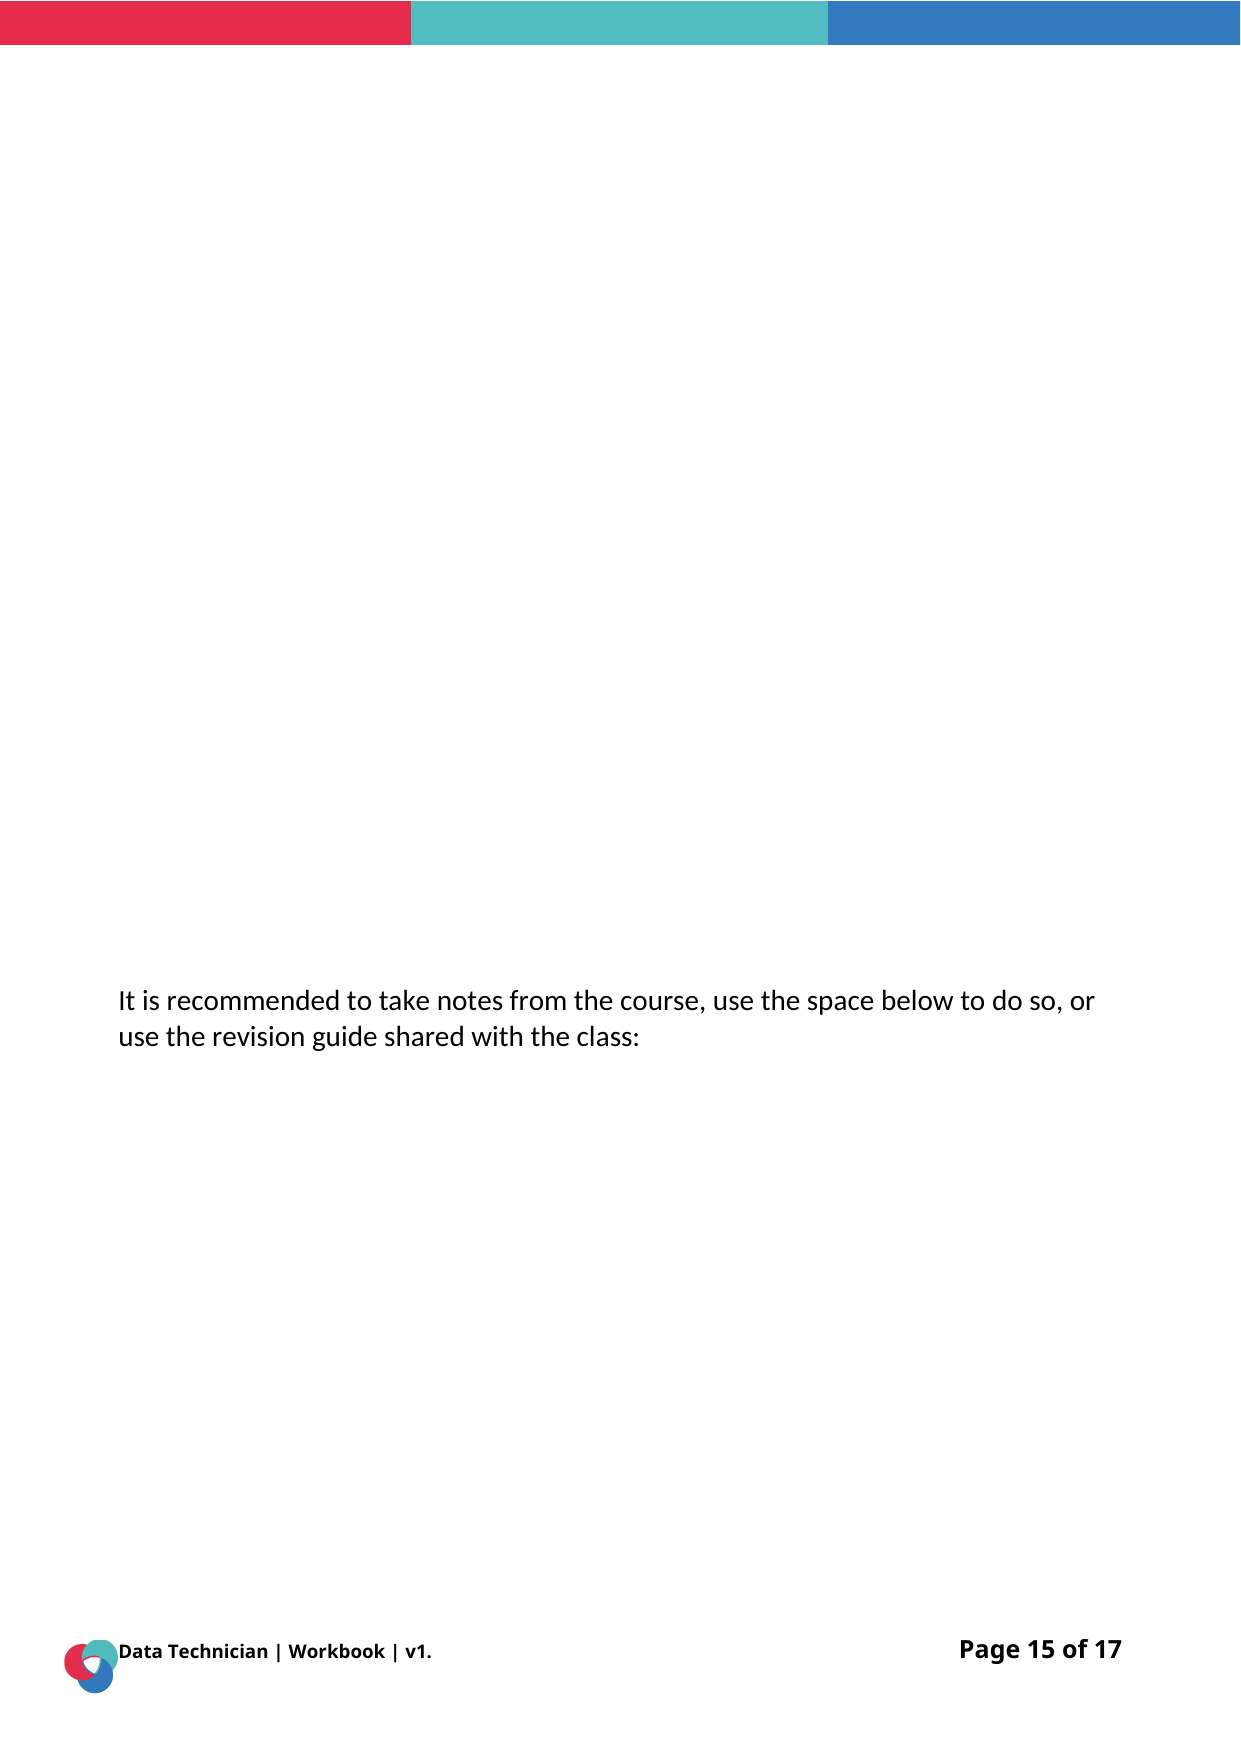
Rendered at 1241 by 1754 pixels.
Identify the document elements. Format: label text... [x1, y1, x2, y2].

table_header Course Notes [119, 849, 1122, 946]
text It is recommended to take notes from the course, use the space below to do so, or use the revision guide shared with the class: [118, 982, 1122, 1053]
table_cell [406, 226, 1121, 727]
table_cell preparation for public speaking [119, 119, 405, 225]
table_cell Evaluate tools that provide visualisation. Tell me what they are. Tell me what you would choose when delivering your presentation and why [119, 226, 405, 727]
table_cell [406, 119, 1121, 225]
